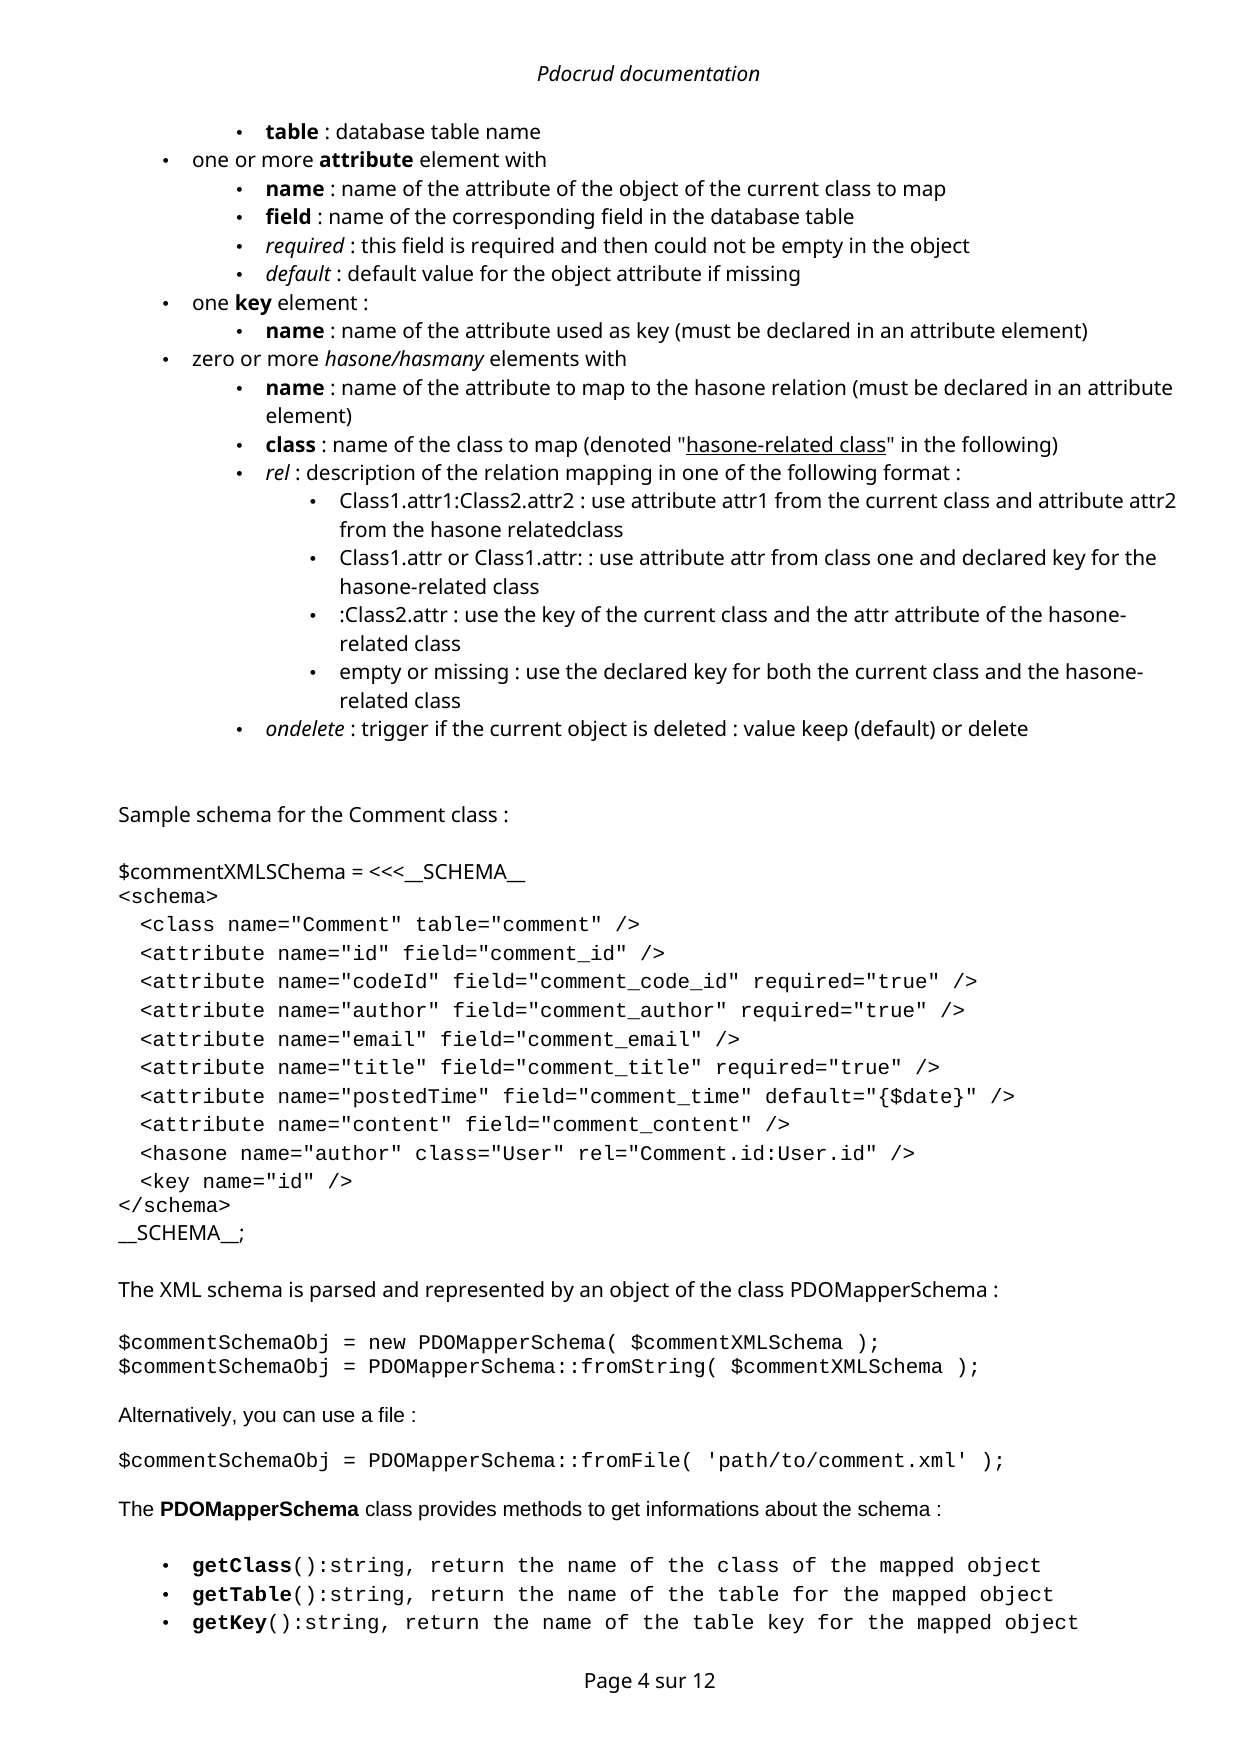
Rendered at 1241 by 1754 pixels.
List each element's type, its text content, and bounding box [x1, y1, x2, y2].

list :Class2.attr : use the key of the current class and the attr attribute of the hasone-related class [309, 600, 1181, 657]
list getClass():string, return the name of the class of the mapped object [162, 1550, 1181, 1579]
list Class1.attr or Class1.attr: : use attribute attr from class one and declared key for the hasone-related class [309, 543, 1181, 600]
list field : name of the corresponding field in the database table [236, 202, 1181, 231]
list table : database table name [236, 117, 1181, 145]
list empty or missing : use the declared key for both the current class and the hasone-related class [309, 657, 1181, 714]
list getTable():string, return the name of the table for the mapped object [162, 1579, 1181, 1607]
list name : name of the attribute to map to the hasone relation (must be declared in an attribute element) [236, 373, 1181, 430]
list default : default value for the object attribute if missing [236, 259, 1181, 288]
list name : name of the attribute of the object of the current class to map [236, 174, 1181, 202]
list rel : description of the relation mapping in one of the following format : [236, 458, 1181, 487]
text Sample schema for the Comment class : $commentXMLSChema = <<<__SCHEMA__ <schema> <class name="Comment" table="comment" /> <attribute name="id" field="comment_id" /> <attribute name="codeId" field="comment_code_id" required="true" /> <attribute name="author" field="comment_author" required="true" /> <attribute name="email" field="comment_email" /> <attribute name="title" field="comment_title" required="true" /> <attribute name="postedTime" field="comment_time" default="{$date}" /> <attribute name="content" field="comment_content" /> <hasone name="author" class="User" rel="Comment.id:User.id" /> <key name="id" /> </schema> __SCHEMA__; The XML schema is parsed and represented by an object of the class PDOMapperSchema : $commentSchemaObj = new PDOMapperSchema( $commentXMLSchema ); $commentSchemaObj = PDOMapperSchema::fromString( $commentXMLSchema ); Alternatively, you can use a file : $commentSchemaObj = PDOMapperSchema::fromFile( 'path/to/comment.xml' ); The PDOMapperSchema class provides methods to get informations about the schema : [118, 772, 1181, 1521]
list Class1.attr1:Class2.attr2 : use attribute attr1 from the current class and attribute attr2 from the hasone relatedclass [309, 487, 1181, 543]
list getKey():string, return the name of the table key for the mapped object [162, 1607, 1181, 1636]
list one key element : [162, 288, 1181, 316]
list zero or more hasone/hasmany elements with [162, 344, 1181, 373]
list name : name of the attribute used as key (must be declared in an attribute element) [236, 316, 1181, 344]
list one or more attribute element with [162, 145, 1181, 174]
list required : this field is required and then could not be empty in the object [236, 231, 1181, 259]
list ondelete : trigger if the current object is deleted : value keep (default) or delete [236, 714, 1181, 743]
list class : name of the class to map (denoted "hasone-related class" in the following) [236, 430, 1181, 458]
